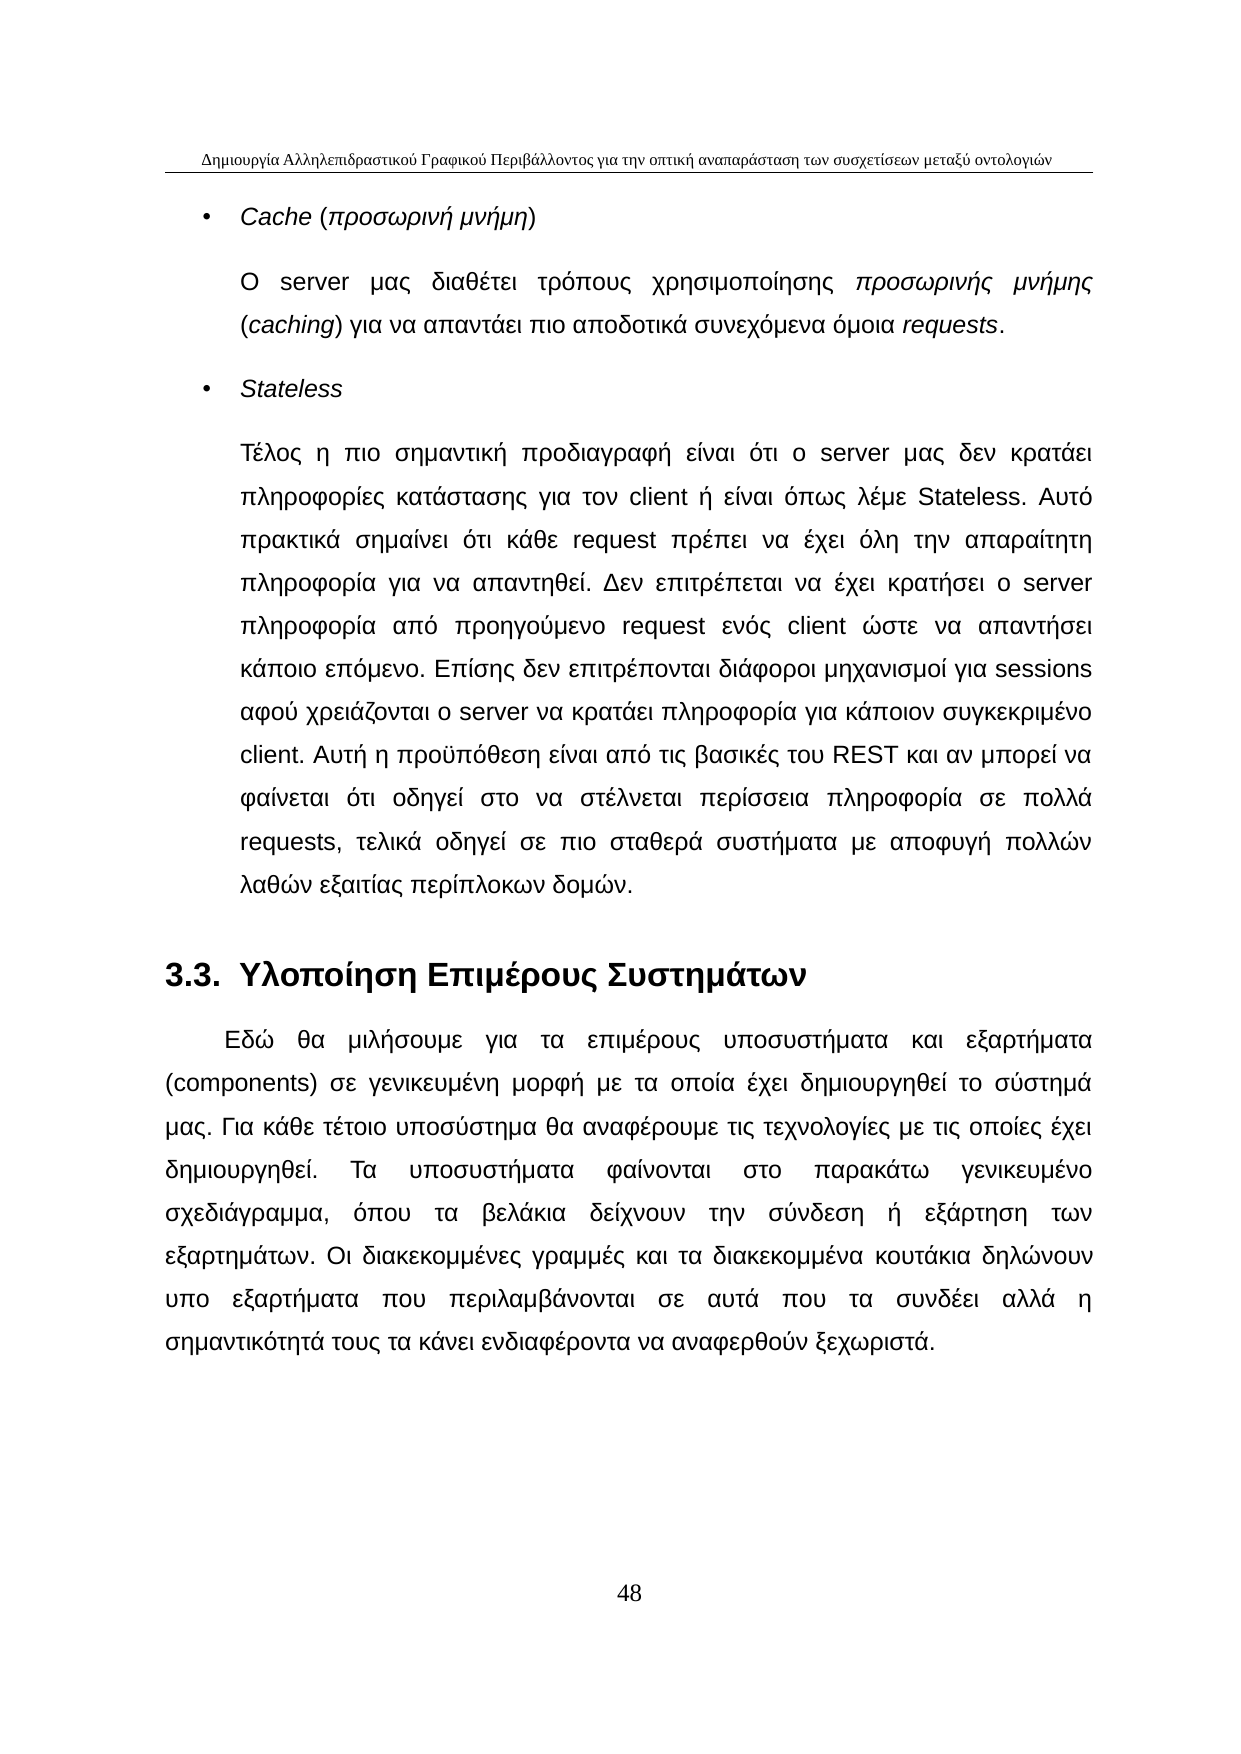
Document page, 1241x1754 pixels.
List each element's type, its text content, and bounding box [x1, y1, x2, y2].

list Ο server μας διαθέτει τρόπους χρησιμοποίησης προσωρινής μνήμης (caching) για να απαντάει πιο αποδοτικά συνεχόμενα όμοια requests. [202, 267, 1093, 338]
list Stateless [202, 374, 1093, 403]
list Τέλος η πιο σημαντική προδιαγραφή είναι ότι ο server μας δεν κρατάει πληροφορίες κατάστασης για τον client ή είναι όπως λέμε Stateless. Αυτό πρακτικά σημαίνει ότι κάθε request πρέπει να έχει όλη την απαραίτητη πληροφορία για να απαντηθεί. Δεν επιτρέπεται να έχει κρατήσει ο server πληροφορία από προηγούμενο request ενός client ώστε να απαντήσει κάποιο επόμενο. Επίσης δεν επιτρέπονται διάφοροι μηχανισμοί για sessions αφού χρειάζονται ο server να κρατάει πληροφορία για κάποιον συγκεκριμένο client. Αυτή η προϋπόθεση είναι από τις βασικές του REST και αν μπορεί να φαίνεται ότι οδηγεί στο να στέλνεται περίσσεια πληροφορία σε πολλά requests, τελικά οδηγεί σε πιο σταθερά συστήματα με αποφυγή πολλών λαθών εξαιτίας περίπλοκων δομών. [202, 438, 1093, 898]
text Εδώ θα μιλήσουμε για τα επιμέρους υποσυστήματα και εξαρτήματα (components) σε γενικευμένη μορφή με τα οποία έχει δημιουργηθεί το σύστημά μας. Για κάθε τέτοιο υποσύστημα θα αναφέρουμε τις τεχνολογίες με τις οποίες έχει δημιουργηθεί. Τα υποσυστήματα φαίνονται στο παρακάτω γενικευμένο σχεδιάγραμμα, όπου τα βελάκια δείχνουν την σύνδεση ή εξάρτηση των εξαρτημάτων. Οι διακεκομμένες γραμμές και τα διακεκομμένα κουτάκια δηλώνουν υπο εξαρτήματα που περιλαμβάνονται σε αυτά που τα συνδέει αλλά η σημαντικότητά τους τα κάνει ενδιαφέροντα να αναφερθούν ξεχωριστά. [165, 1025, 1093, 1356]
list Cache (προσωρινή μνήμη) [202, 202, 1093, 231]
subtitle Υλοποίηση Επιμέρους Συστημάτων [165, 955, 1093, 993]
